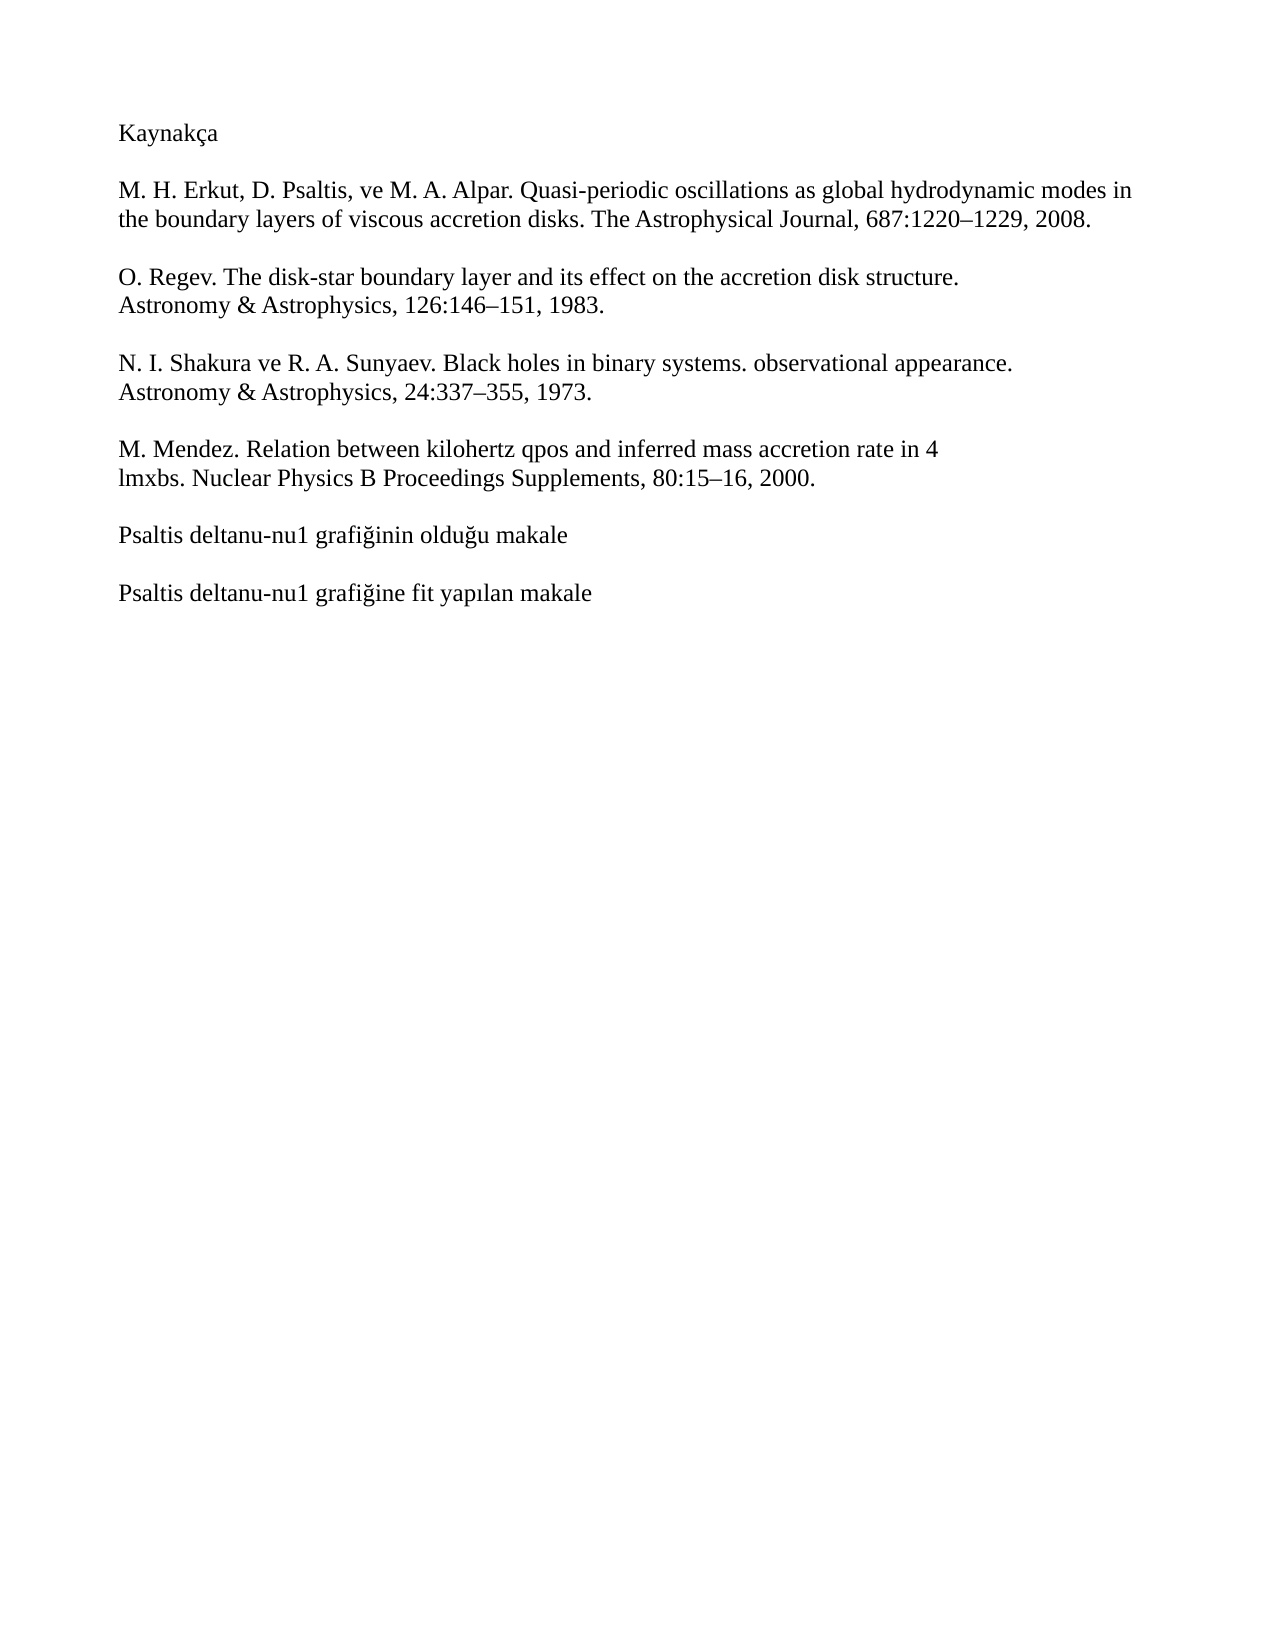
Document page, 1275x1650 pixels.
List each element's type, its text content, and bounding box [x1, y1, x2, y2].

text lmxbs. Nuclear Physics B Proceedings Supplements, 80:15–16, 2000. [118, 463, 1157, 492]
text Kaynakça [118, 118, 1157, 147]
text M. Mendez. Relation between kilohertz qpos and inferred mass accretion rate in 4 [118, 434, 1157, 463]
text Astronomy & Astrophysics, 24:337–355, 1973. [118, 377, 1157, 406]
text Psaltis deltanu-nu1 grafiğinin olduğu makale [118, 521, 1157, 549]
text M. H. Erkut, D. Psaltis, ve M. A. Alpar. Quasi-periodic oscillations as global hydrodynamic modes in the boundary layers of viscous accretion disks. The Astrophysical Journal, 687:1220–1229, 2008. [118, 176, 1157, 233]
text Astronomy & Astrophysics, 126:146–151, 1983. [118, 291, 1157, 319]
text O. Regev. The disk-star boundary layer and its effect on the accretion disk structure. [118, 262, 1157, 291]
text Psaltis deltanu-nu1 grafiğine fit yapılan makale [118, 578, 1157, 607]
text N. I. Shakura ve R. A. Sunyaev. Black holes in binary systems. observational appearance. [118, 348, 1157, 377]
